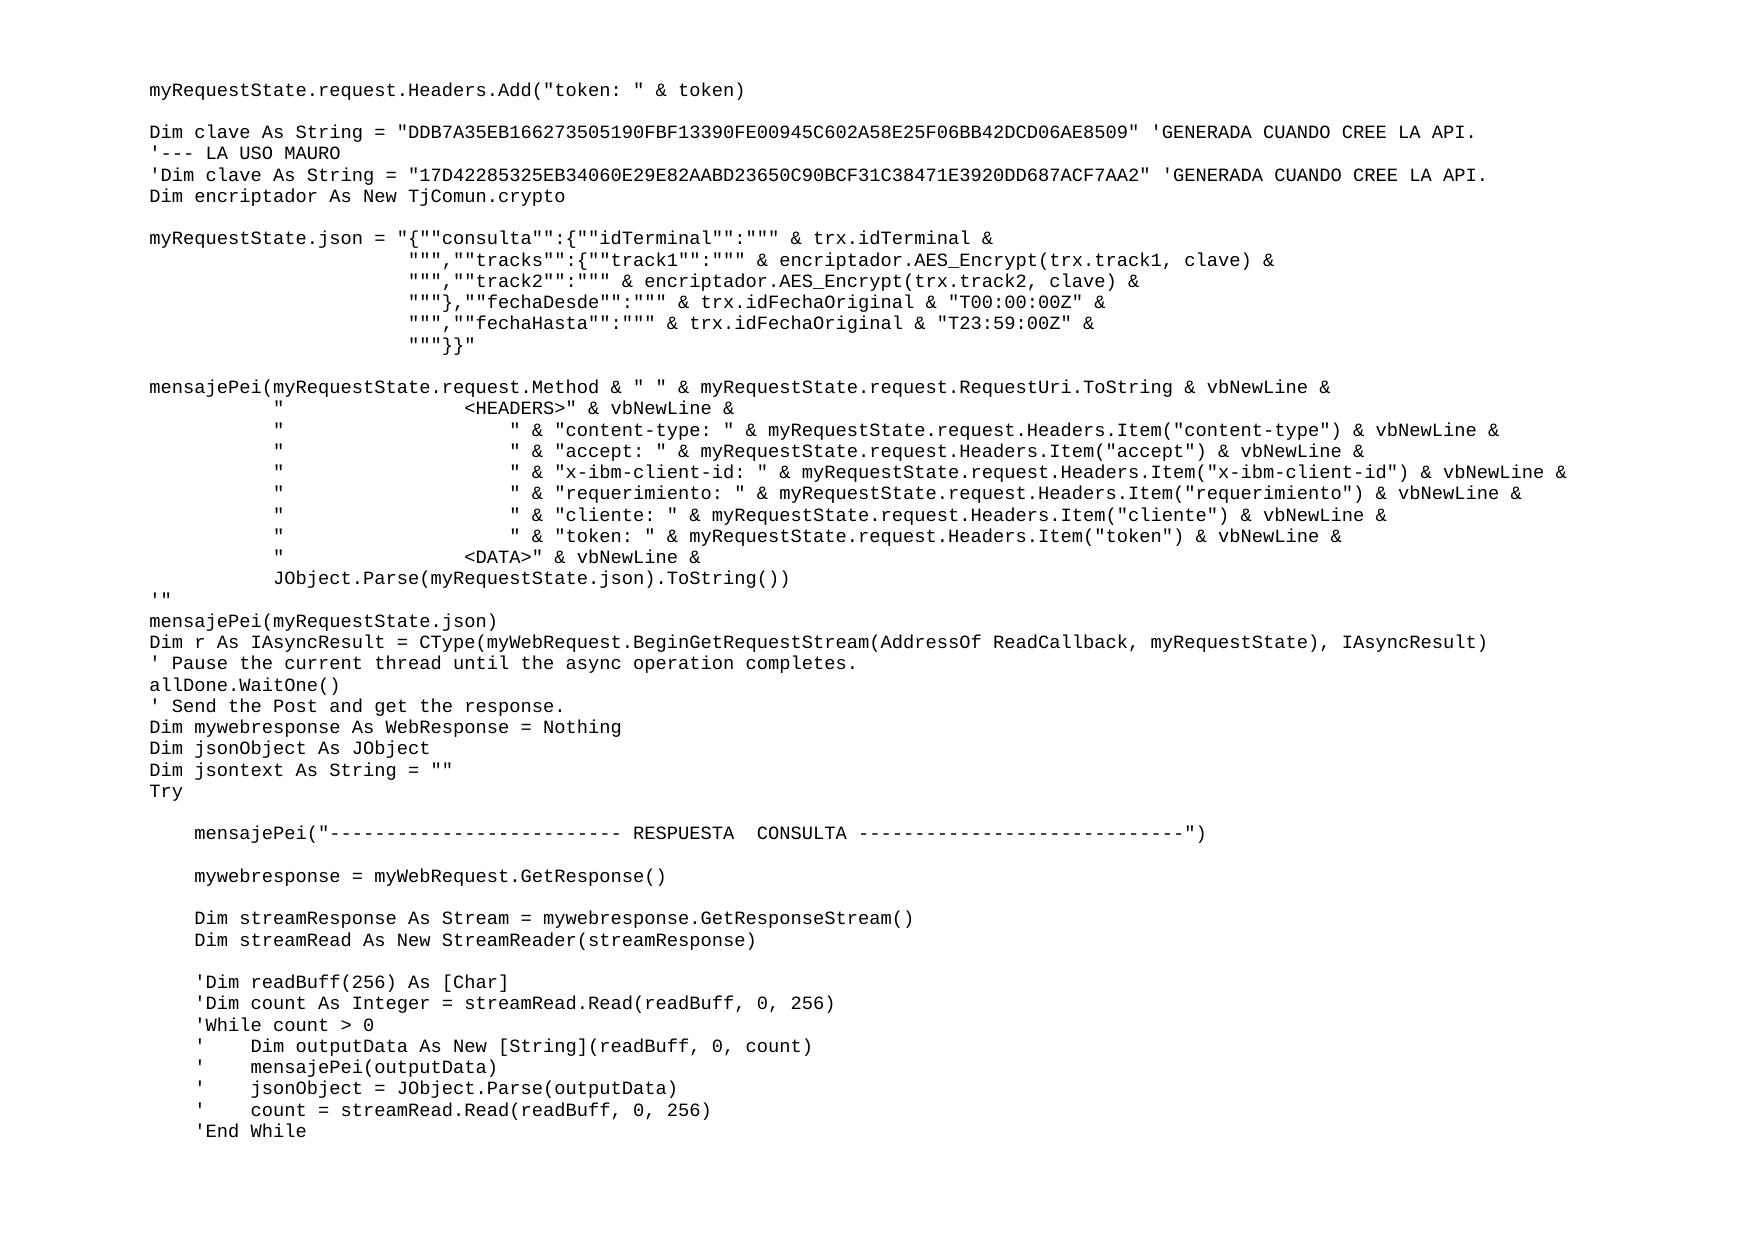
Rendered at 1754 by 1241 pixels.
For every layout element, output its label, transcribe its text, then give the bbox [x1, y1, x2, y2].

text Dim jsonObject As JObject [59, 739, 1695, 760]
text " " & "token: " & myRequestState.request.Headers.Item("token") & vbNewLine & [59, 527, 1695, 548]
text ' Dim outputData As New [String](readBuff, 0, count) [59, 1037, 1695, 1058]
text ' Send the Post and get the response. [59, 697, 1695, 718]
text ' count = streamRead.Read(readBuff, 0, 256) [59, 1100, 1695, 1122]
text """,""fechaHasta"":""" & trx.idFechaOriginal & "T23:59:00Z" & [59, 314, 1695, 335]
text Dim streamResponse As Stream = mywebresponse.GetResponseStream() [59, 909, 1695, 930]
text """},""fechaDesde"":""" & trx.idFechaOriginal & "T00:00:00Z" & [59, 293, 1695, 314]
text myRequestState.json = "{""consulta"":{""idTerminal"":""" & trx.idTerminal & [59, 229, 1695, 250]
text 'Dim count As Integer = streamRead.Read(readBuff, 0, 256) [59, 994, 1695, 1015]
text """,""track2"":""" & encriptador.AES_Encrypt(trx.track2, clave) & [59, 272, 1695, 293]
text mensajePei(myRequestState.json) [59, 612, 1695, 633]
text myRequestState.request.Headers.Add("token: " & token) [59, 80, 1695, 102]
text " " & "requerimiento: " & myRequestState.request.Headers.Item("requerimiento") & vbNewLine & [59, 484, 1695, 505]
text """}}" [59, 335, 1695, 357]
text " " & "x-ibm-client-id: " & myRequestState.request.Headers.Item("x-ibm-client-id") & vbNewLine & [59, 463, 1695, 484]
text Dim r As IAsyncResult = CType(myWebRequest.BeginGetRequestStream(AddressOf ReadCallback, myRequestState), IAsyncResult) [59, 633, 1695, 654]
text Dim streamRead As New StreamReader(streamResponse) [59, 930, 1695, 952]
text """,""tracks"":{""track1"":""" & encriptador.AES_Encrypt(trx.track1, clave) & [59, 250, 1695, 272]
text 'Dim clave As String = "17D42285325EB34060E29E82AABD23650C90BCF31C38471E3920DD687ACF7AA2" 'GENERADA CUANDO CREE LA API. [59, 165, 1695, 187]
text '" [59, 590, 1695, 612]
text mywebresponse = myWebRequest.GetResponse() [59, 867, 1695, 888]
text 'While count > 0 [59, 1015, 1695, 1037]
text Dim mywebresponse As WebResponse = Nothing [59, 718, 1695, 739]
text " " & "cliente: " & myRequestState.request.Headers.Item("cliente") & vbNewLine & [59, 505, 1695, 527]
text allDone.WaitOne() [59, 675, 1695, 697]
text 'End While [59, 1122, 1695, 1143]
text Dim clave As String = "DDB7A35EB166273505190FBF13390FE00945C602A58E25F06BB42DCD06AE8509" 'GENERADA CUANDO CREE LA API. [59, 123, 1695, 144]
text ' Pause the current thread until the async operation completes. [59, 654, 1695, 675]
text " " & "content-type: " & myRequestState.request.Headers.Item("content-type") & vbNewLine & [59, 420, 1695, 442]
text " " & "accept: " & myRequestState.request.Headers.Item("accept") & vbNewLine & [59, 442, 1695, 463]
text mensajePei("-------------------------- RESPUESTA CONSULTA -----------------------------") [59, 824, 1695, 845]
text Try [59, 782, 1695, 803]
text JObject.Parse(myRequestState.json).ToString()) [59, 569, 1695, 590]
text " <HEADERS>" & vbNewLine & [59, 399, 1695, 420]
text '--- LA USO MAURO [59, 144, 1695, 165]
text ' jsonObject = JObject.Parse(outputData) [59, 1079, 1695, 1100]
text ' mensajePei(outputData) [59, 1058, 1695, 1079]
text Dim jsontext As String = "" [59, 760, 1695, 782]
text Dim encriptador As New TjComun.crypto [59, 187, 1695, 208]
text mensajePei(myRequestState.request.Method & " " & myRequestState.request.RequestUri.ToString & vbNewLine & [59, 378, 1695, 399]
text " <DATA>" & vbNewLine & [59, 548, 1695, 569]
text 'Dim readBuff(256) As [Char] [59, 973, 1695, 994]
